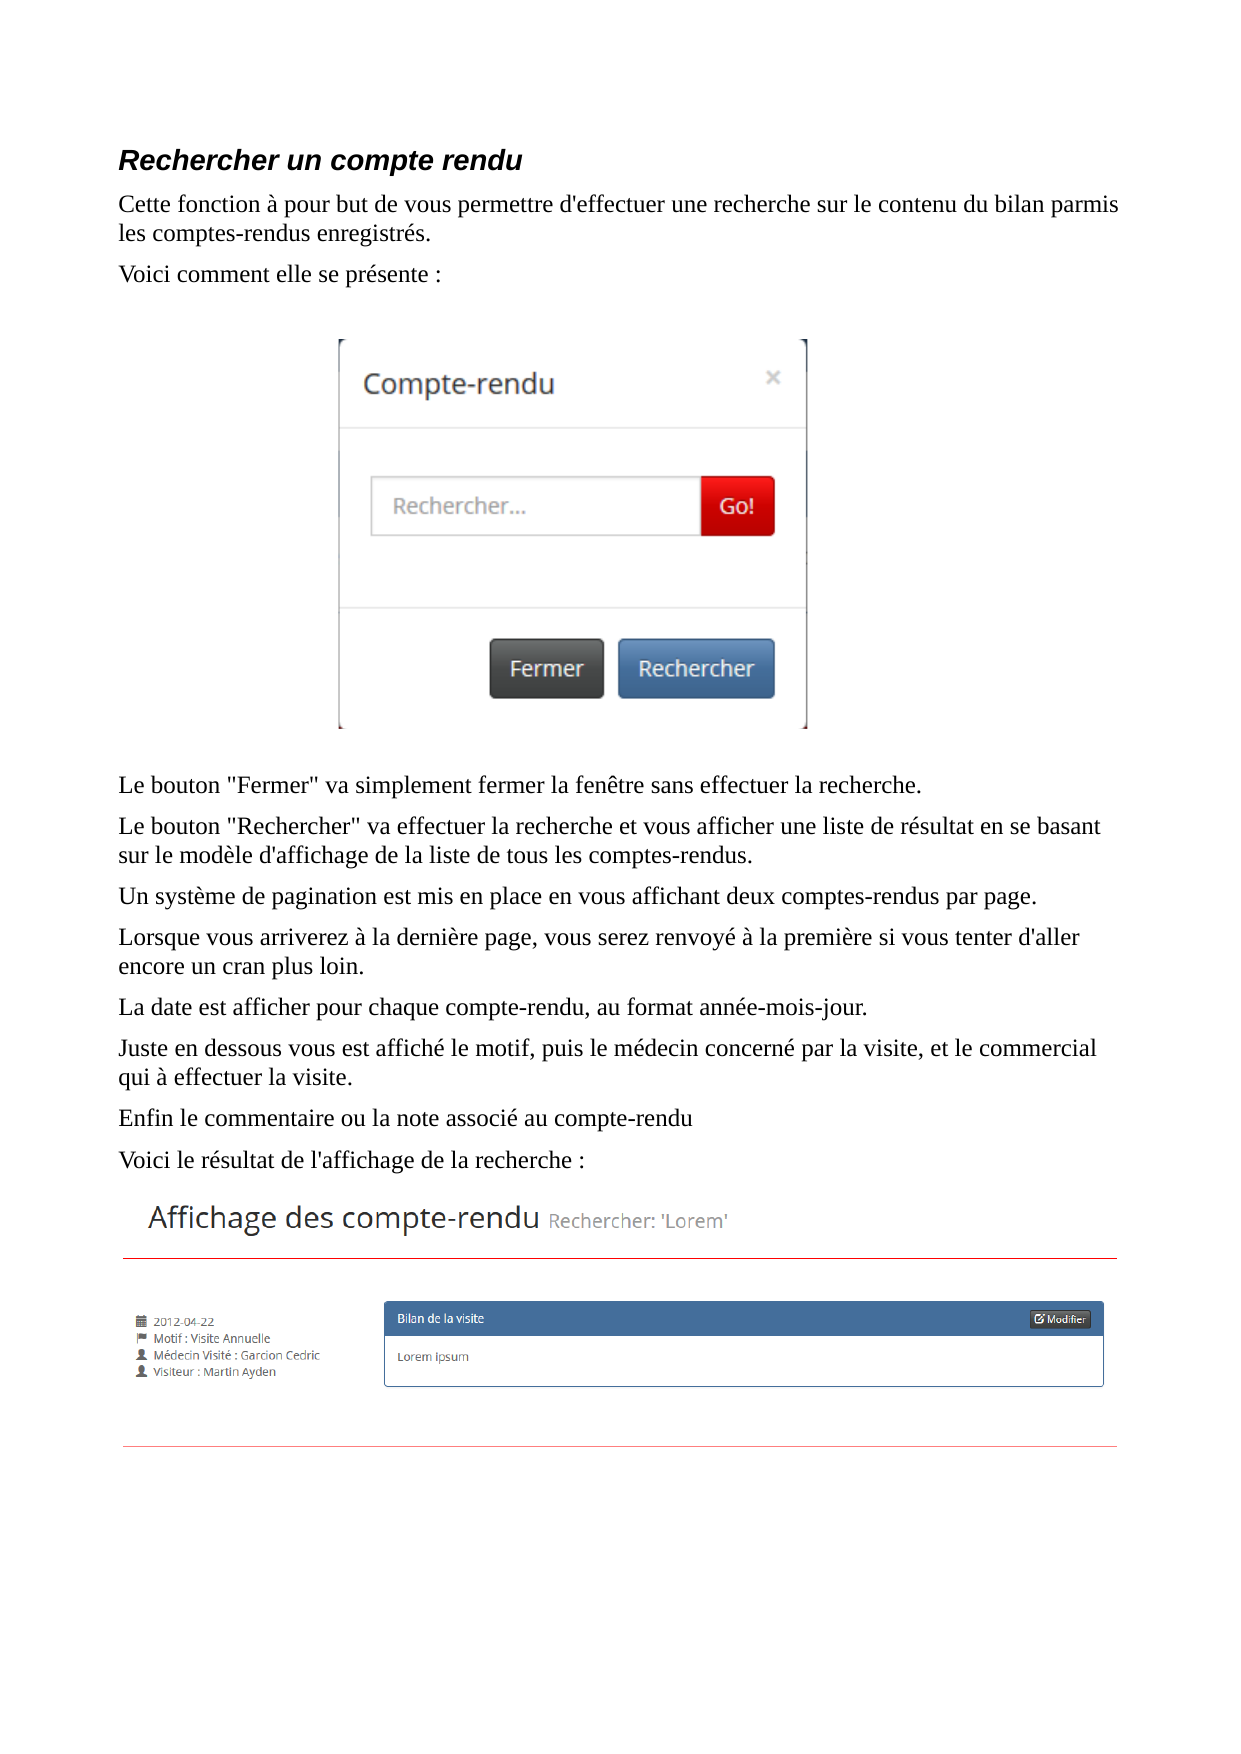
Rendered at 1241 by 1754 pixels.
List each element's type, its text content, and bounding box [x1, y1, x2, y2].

text La date est afficher pour chaque compte-rendu, au format année-mois-jour. [118, 992, 1122, 1021]
subtitle Rechercher un compte rendu [118, 143, 1122, 177]
text Cette fonction à pour but de vous permettre d'effectuer une recherche sur le contenu du bilan parmis les comptes-rendus enregistrés. [118, 189, 1122, 247]
text Un système de pagination est mis en place en vous affichant deux comptes-rendus par page. [118, 881, 1122, 910]
text Voici comment elle se présente : [118, 259, 1122, 288]
text Le bouton "Fermer" va simplement fermer la fenêtre sans effectuer la recherche. [118, 770, 1122, 798]
text Le bouton "Rechercher" va effectuer la recherche et vous afficher une liste de résultat en se basant sur le modèle d'affichage de la liste de tous les comptes-rendus. [118, 811, 1122, 868]
text Voici le résultat de l'affichage de la recherche : [118, 1145, 1122, 1173]
text Lorsque vous arriverez à la dernière page, vous serez renvoyé à la première si vous tenter d'aller encore un cran plus loin. [118, 922, 1122, 980]
text Enfin le commentaire ou la note associé au compte-rendu [118, 1103, 1122, 1132]
text Juste en dessous vous est affiché le motif, puis le médecin concerné par la visite, et le commercial qui à effectuer la visite. [118, 1033, 1122, 1091]
